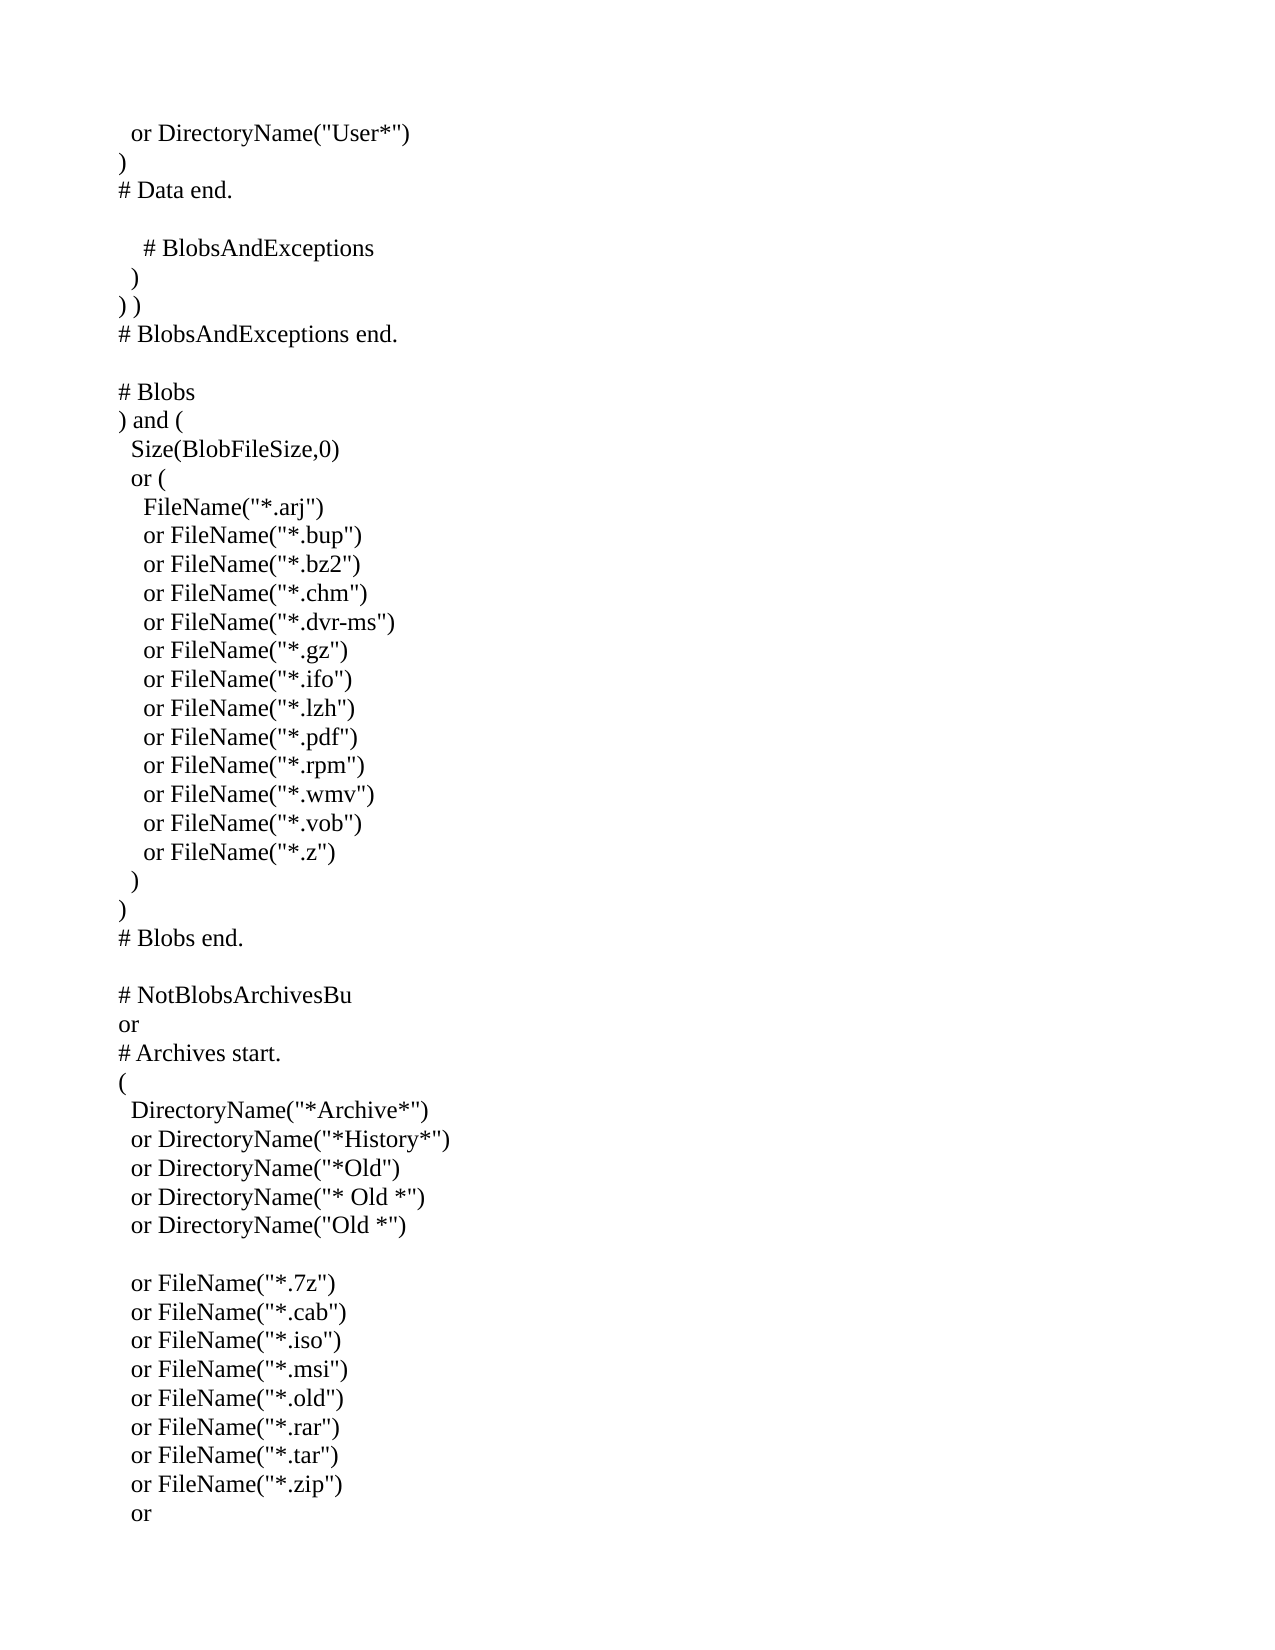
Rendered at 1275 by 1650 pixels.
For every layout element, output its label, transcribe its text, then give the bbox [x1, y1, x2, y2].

text or FileName("*.vob") [118, 808, 1157, 837]
text or FileName("*.lzh") [118, 693, 1157, 722]
text ) [118, 894, 1157, 923]
text or FileName("*.gz") [118, 636, 1157, 664]
text # BlobsAndExceptions end. [118, 319, 1157, 348]
text or [118, 1009, 1157, 1038]
text # Data end. [118, 176, 1157, 204]
text or FileName("*.rar") [118, 1412, 1157, 1441]
text or FileName("*.ifo") [118, 664, 1157, 693]
text or FileName("*.cab") [118, 1297, 1157, 1326]
text # NotBlobsArchivesBu [118, 981, 1157, 1009]
text or ( [118, 463, 1157, 492]
text or DirectoryName("User*") [118, 118, 1157, 147]
text Size(BlobFileSize,0) [118, 434, 1157, 463]
text or FileName("*.msi") [118, 1354, 1157, 1383]
text or FileName("*.rpm") [118, 751, 1157, 779]
text or FileName("*.bup") [118, 521, 1157, 549]
text ) ) [118, 291, 1157, 319]
text ( [118, 1067, 1157, 1096]
text or FileName("*.7z") [118, 1268, 1157, 1297]
text or FileName("*.zip") [118, 1469, 1157, 1498]
text ) [118, 147, 1157, 176]
text ) [118, 866, 1157, 894]
text or FileName("*.old") [118, 1383, 1157, 1412]
text # Blobs end. [118, 923, 1157, 952]
text # Blobs [118, 377, 1157, 406]
text or DirectoryName("*History*") [118, 1124, 1157, 1153]
text # Archives start. [118, 1038, 1157, 1067]
text or [118, 1498, 1157, 1527]
text or FileName("*.tar") [118, 1441, 1157, 1469]
text or FileName("*.chm") [118, 578, 1157, 607]
text DirectoryName("*Archive*") [118, 1096, 1157, 1124]
text or DirectoryName("Old *") [118, 1211, 1157, 1239]
text # BlobsAndExceptions [118, 233, 1157, 262]
text or FileName("*.pdf") [118, 722, 1157, 751]
text or FileName("*.dvr-ms") [118, 607, 1157, 636]
text or DirectoryName("*Old") [118, 1153, 1157, 1182]
text or FileName("*.z") [118, 837, 1157, 866]
text ) and ( [118, 406, 1157, 434]
text ) [118, 262, 1157, 291]
text or FileName("*.bz2") [118, 549, 1157, 578]
text FileName("*.arj") [118, 492, 1157, 521]
text or DirectoryName("* Old *") [118, 1182, 1157, 1211]
text or FileName("*.iso") [118, 1326, 1157, 1354]
text or FileName("*.wmv") [118, 779, 1157, 808]
